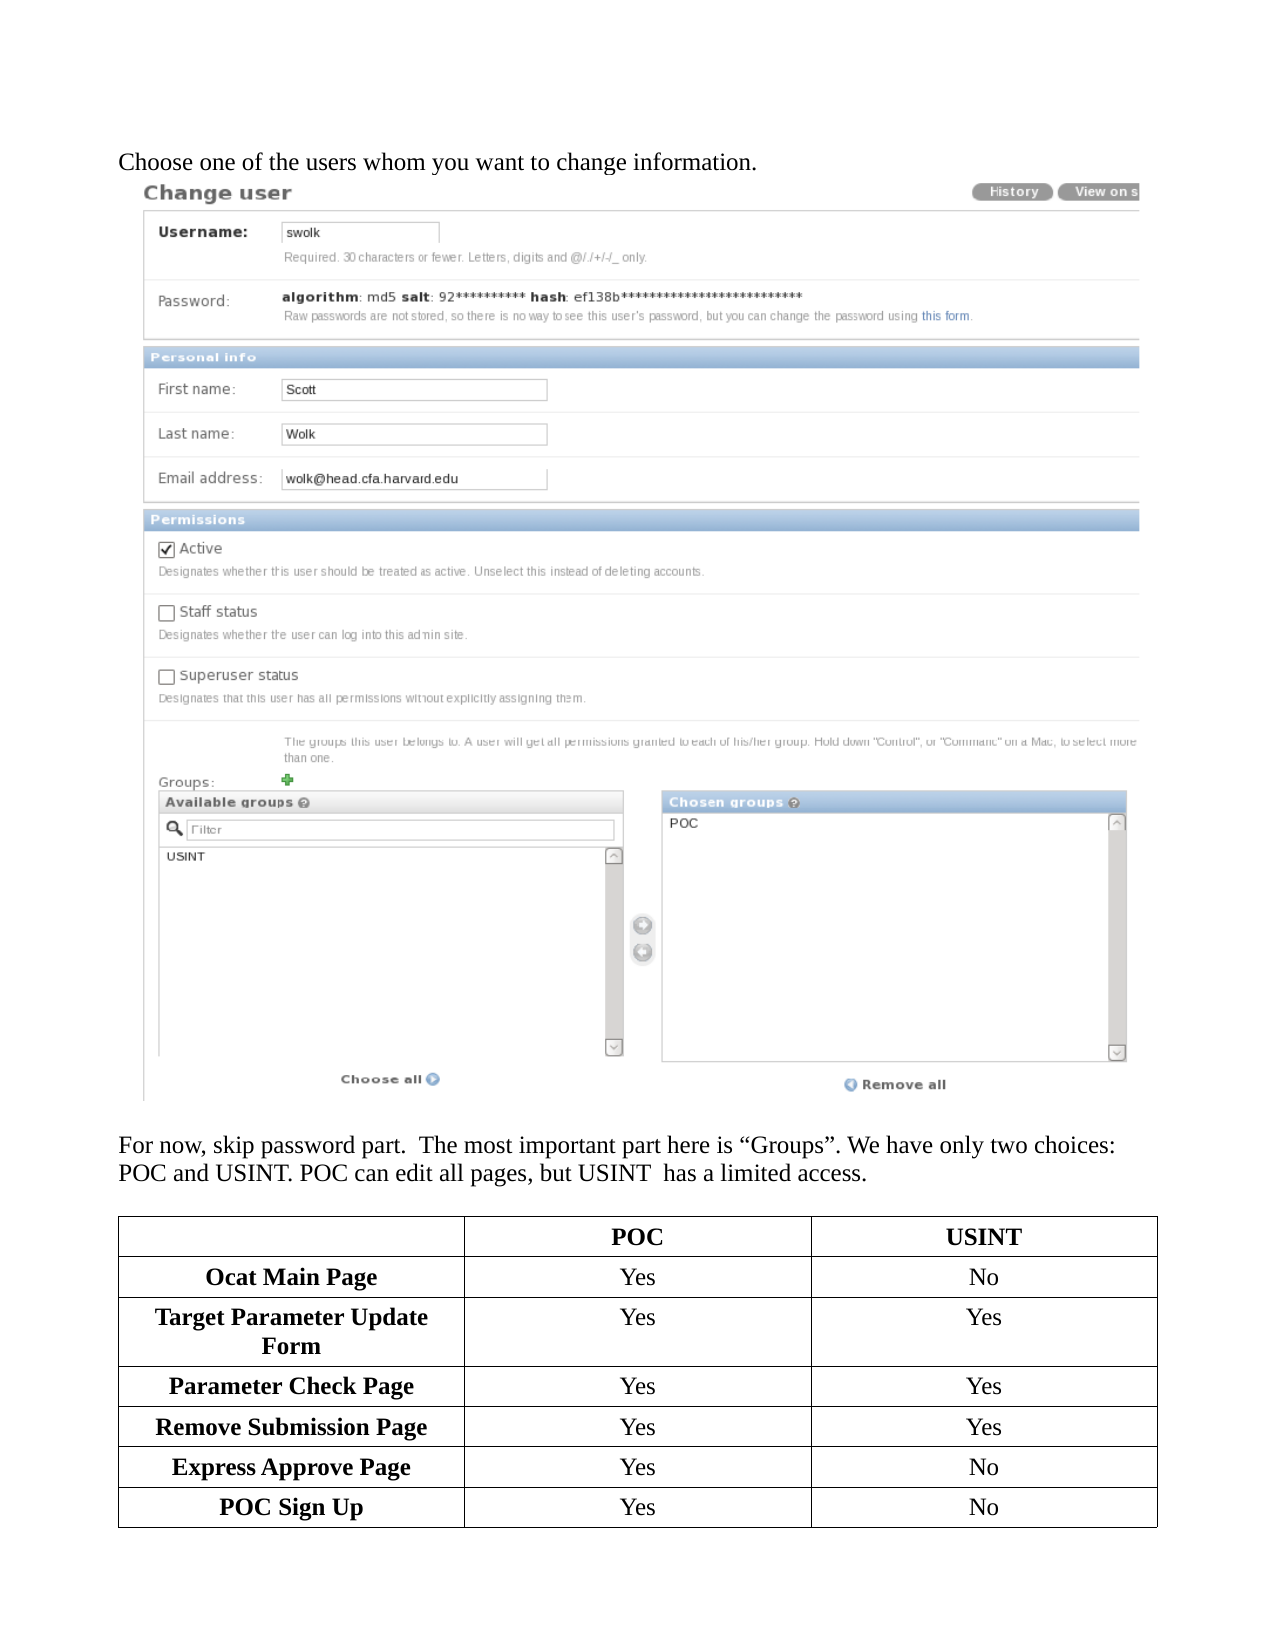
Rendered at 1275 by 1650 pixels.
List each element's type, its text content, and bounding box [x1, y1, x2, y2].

table_cell Yes [812, 1298, 1157, 1366]
table_cell Yes [465, 1488, 811, 1527]
table_cell Yes [465, 1257, 811, 1297]
table_header POC [465, 1217, 811, 1256]
table_cell Yes [465, 1447, 811, 1487]
table_header USINT [812, 1217, 1157, 1256]
table_cell Target Parameter Update Form [119, 1298, 464, 1366]
picture [135, 175, 1140, 1101]
table_cell Yes [465, 1298, 811, 1366]
table_header [119, 1217, 464, 1256]
table_cell Remove Submission Page [119, 1407, 464, 1446]
table_cell Express Approve Page [119, 1447, 464, 1487]
table_cell Yes [465, 1367, 811, 1406]
text For now, skip password part. The most important part here is “Groups”. We have only two choices: POC and USINT. POC can edit all pages, but USINT has a limited access. [118, 1130, 1157, 1187]
table_cell POC Sign Up [119, 1488, 464, 1527]
table_cell Yes [812, 1407, 1157, 1446]
table_cell No [812, 1447, 1157, 1487]
table_cell No [812, 1257, 1157, 1297]
table_cell Yes [465, 1407, 811, 1446]
table_cell No [812, 1488, 1157, 1527]
text Choose one of the users whom you want to change information. [118, 147, 1157, 176]
table_cell Parameter Check Page [119, 1367, 464, 1406]
table_cell Ocat Main Page [119, 1257, 464, 1297]
table_cell Yes [812, 1367, 1157, 1406]
